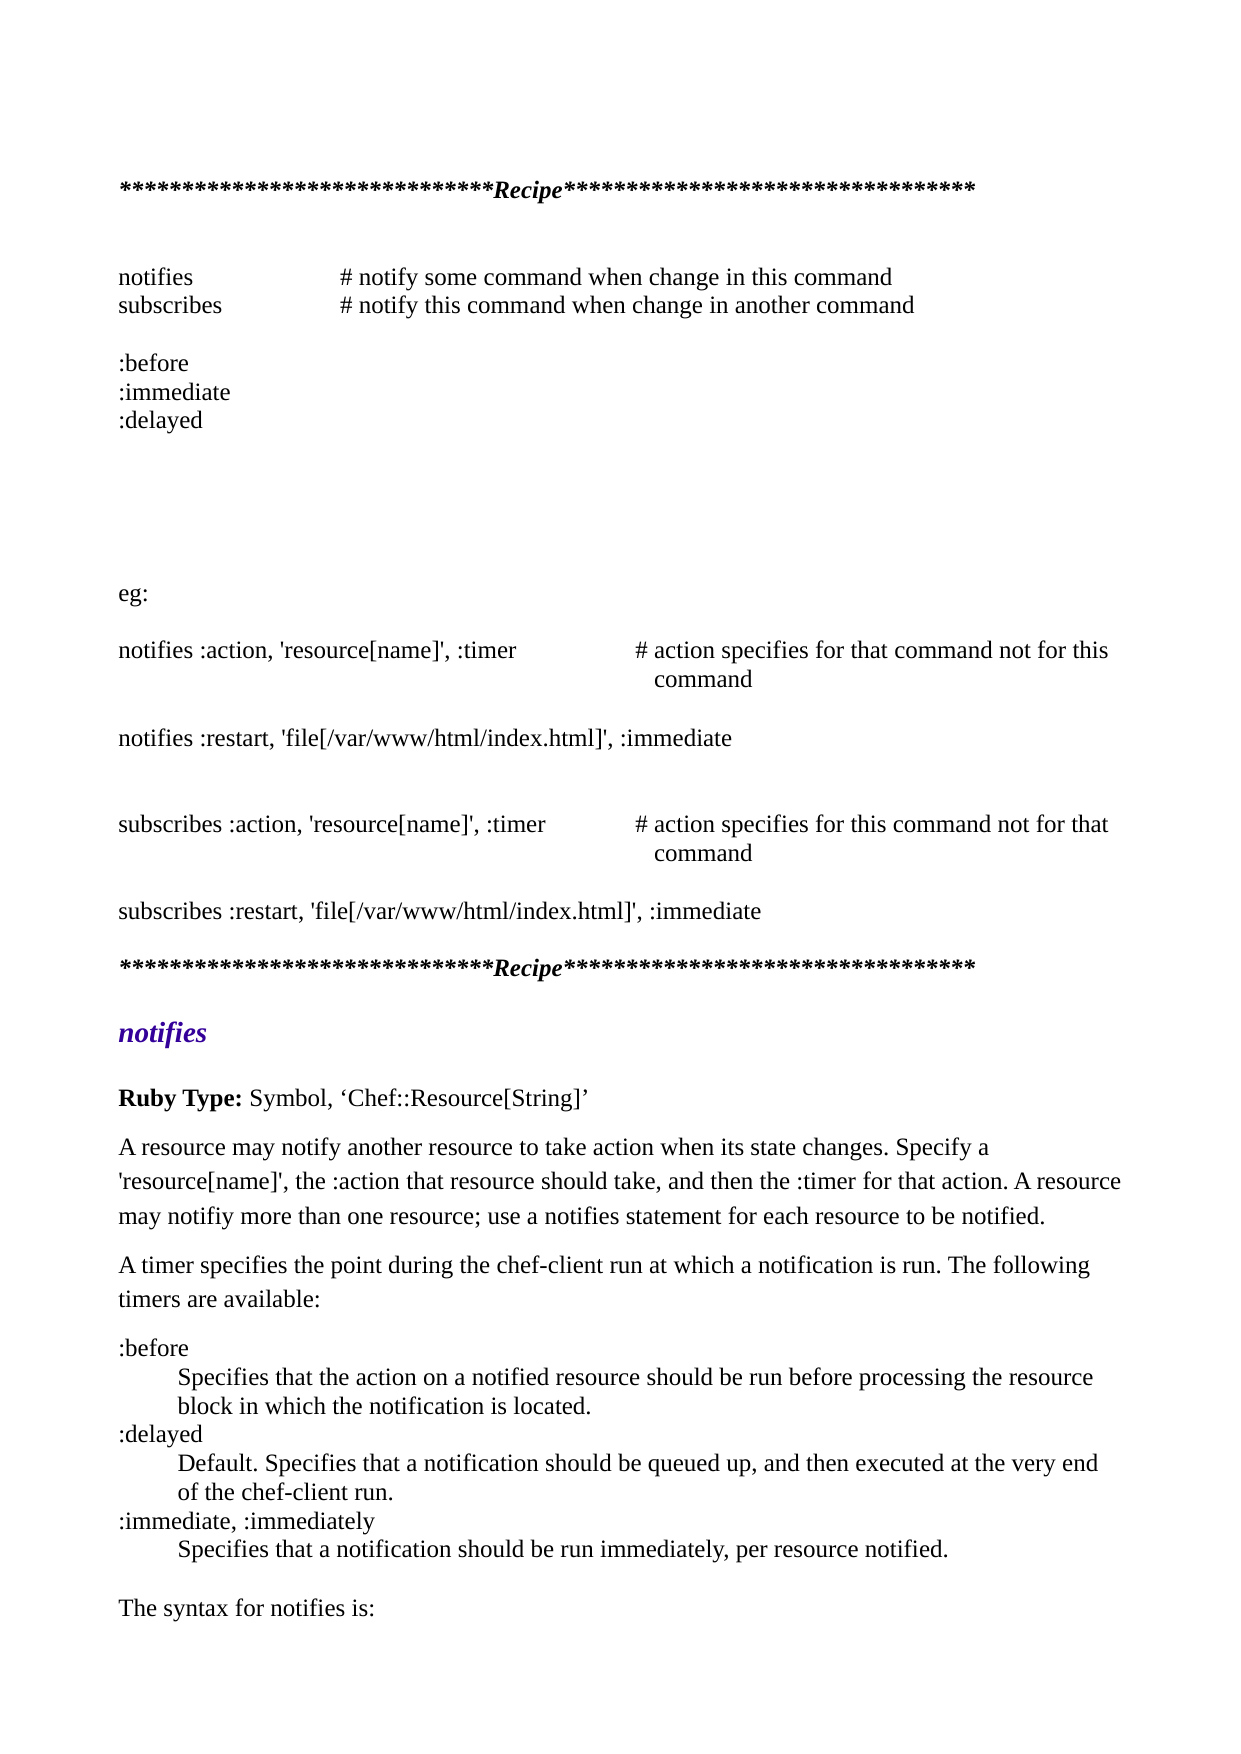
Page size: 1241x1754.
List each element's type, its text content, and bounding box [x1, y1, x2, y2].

text subscribes # notify this command when change in another command [118, 291, 1122, 319]
text :before [118, 348, 1122, 377]
subtitle :immediate, :immediately [118, 1506, 1122, 1534]
text eg: [118, 578, 1122, 607]
subtitle notifies [118, 1016, 1122, 1049]
text subscribes :action, 'resource[name]', :timer # action specifies for this command not for that command [118, 809, 1122, 867]
text :delayed [118, 406, 1122, 434]
text The syntax for notifies is: [118, 1593, 1122, 1622]
list Specifies that a notification should be run immediately, per resource notified. [177, 1534, 1122, 1563]
text subscribes :restart, 'file[/var/www/html/index.html]', :immediate [118, 896, 1122, 924]
text :immediate [118, 377, 1122, 406]
text notifies :action, 'resource[name]', :timer # action specifies for that command not for this command [118, 636, 1122, 693]
text ******************************Recipe********************************* [118, 953, 1122, 982]
text notifies # notify some command when change in this command [118, 262, 1122, 291]
text A resource may notify another resource to take action when its state changes. Specify a 'resource[name]', the :action that resource should take, and then the :timer for that action. A resource may notifiy more than one resource; use a notifies statement for each resource to be notified. [118, 1132, 1122, 1229]
subtitle :delayed [118, 1419, 1122, 1448]
list Specifies that the action on a notified resource should be run before processing the resource block in which the notification is located. [177, 1362, 1122, 1419]
list Default. Specifies that a notification should be queued up, and then executed at the very end of the chef-client run. [177, 1448, 1122, 1506]
subtitle :before [118, 1333, 1122, 1362]
text A timer specifies the point during the chef-client run at which a notification is run. The following timers are available: [118, 1250, 1122, 1313]
text Ruby Type: Symbol, ‘Chef::Resource[String]’ [118, 1083, 1122, 1111]
text notifies :restart, 'file[/var/www/html/index.html]', :immediate [118, 723, 1122, 751]
text ******************************Recipe********************************* [118, 176, 1122, 204]
